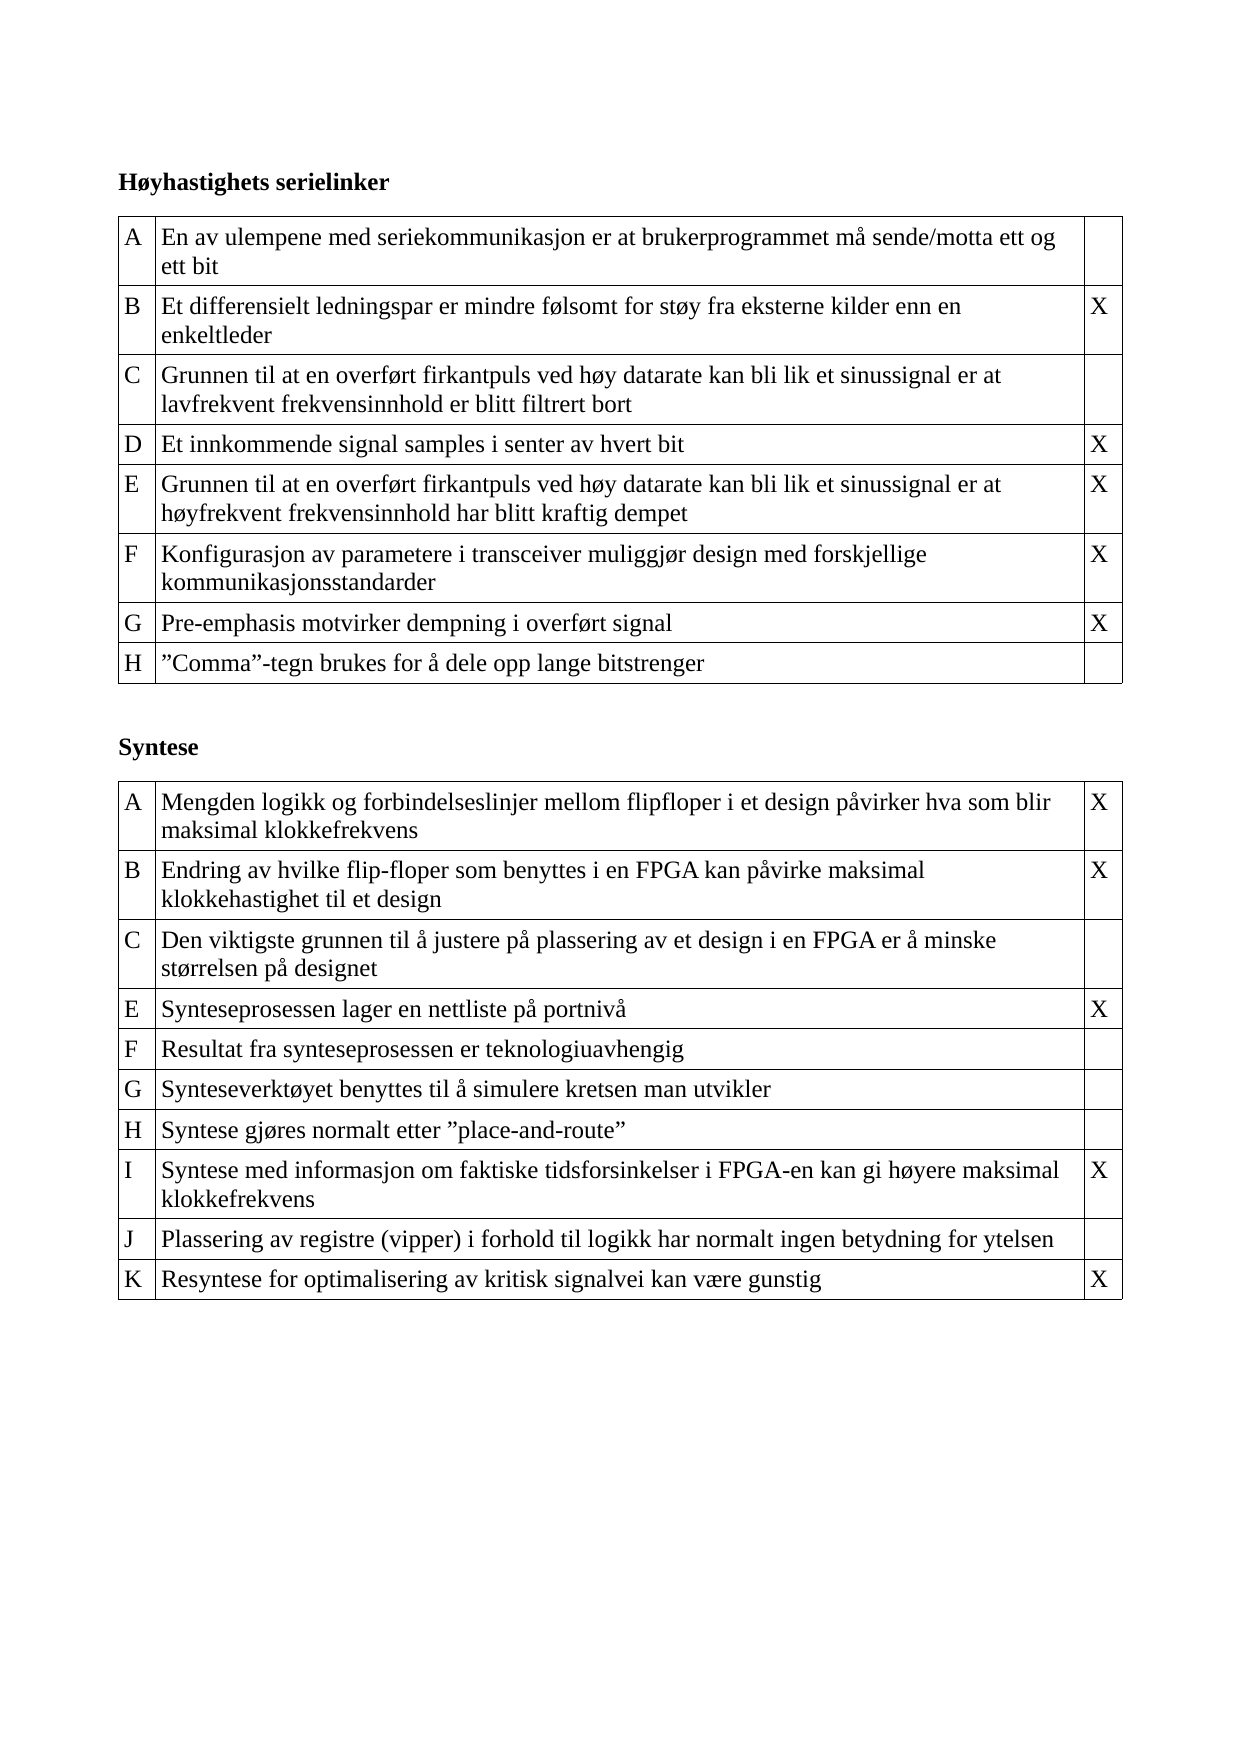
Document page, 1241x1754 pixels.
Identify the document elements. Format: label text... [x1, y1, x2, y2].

table_cell F [119, 1029, 155, 1068]
table_cell E [119, 989, 155, 1028]
table_cell X [1085, 1260, 1122, 1299]
table_cell H [119, 1110, 155, 1149]
table_header X [1085, 782, 1122, 850]
table_cell C [119, 920, 155, 988]
table_cell Resyntese for optimalisering av kritisk signalvei kan være gunstig [156, 1260, 1084, 1299]
table_cell Et differensielt ledningspar er mindre følsomt for støy fra eksterne kilder enn en enkeltleder [156, 286, 1084, 354]
table_cell X [1085, 286, 1122, 354]
text Syntese [118, 732, 1122, 760]
table_cell X [1085, 603, 1122, 642]
table_cell Et innkommende signal samples i senter av hvert bit [156, 425, 1084, 464]
table_cell Den viktigste grunnen til å justere på plassering av et design i en FPGA er å minske størrelsen på designet [156, 920, 1084, 988]
table_header En av ulempene med seriekommunikasjon er at brukerprogrammet må sende/motta ett og ett bit [156, 217, 1084, 285]
table_cell Synteseprosessen lager en nettliste på portnivå [156, 989, 1084, 1028]
table_cell Resultat fra synteseprosessen er teknologiuavhengig [156, 1029, 1084, 1068]
table_cell X [1085, 465, 1122, 533]
table_cell F [119, 534, 155, 602]
table_cell Pre-emphasis motvirker dempning i overført signal [156, 603, 1084, 642]
table_cell X [1085, 534, 1122, 602]
table_cell E [119, 465, 155, 533]
table_cell [1085, 1070, 1122, 1109]
table_cell B [119, 851, 155, 919]
table_cell [1085, 920, 1122, 988]
table_cell B [119, 286, 155, 354]
table_cell I [119, 1150, 155, 1218]
text Høyhastighets serielinker [118, 167, 1122, 196]
table_cell D [119, 425, 155, 464]
table_cell J [119, 1219, 155, 1258]
table_cell [1085, 1219, 1122, 1258]
table_cell G [119, 603, 155, 642]
table_cell X [1085, 989, 1122, 1028]
table_cell Plassering av registre (vipper) i forhold til logikk har normalt ingen betydning for ytelsen [156, 1219, 1084, 1258]
table_cell Synteseverktøyet benyttes til å simulere kretsen man utvikler [156, 1070, 1084, 1109]
table_header A [119, 782, 155, 850]
table_cell K [119, 1260, 155, 1299]
table_cell [1085, 1110, 1122, 1149]
table_cell Grunnen til at en overført firkantpuls ved høy datarate kan bli lik et sinussignal er at høyfrekvent frekvensinnhold har blitt kraftig dempet [156, 465, 1084, 533]
table_cell X [1085, 1150, 1122, 1218]
table_cell Syntese gjøres normalt etter ”place-and-route” [156, 1110, 1084, 1149]
table_cell X [1085, 425, 1122, 464]
table_header Mengden logikk og forbindelseslinjer mellom flipfloper i et design påvirker hva som blir maksimal klokkefrekvens [156, 782, 1084, 850]
table_header A [119, 217, 155, 285]
table_cell Endring av hvilke flip-floper som benyttes i en FPGA kan påvirke maksimal klokkehastighet til et design [156, 851, 1084, 919]
table_cell [1085, 643, 1122, 682]
table_cell ”Comma”-tegn brukes for å dele opp lange bitstrenger [156, 643, 1084, 682]
table_cell Konfigurasjon av parametere i transceiver muliggjør design med forskjellige kommunikasjonsstandarder [156, 534, 1084, 602]
table_header [1085, 217, 1122, 285]
table_cell X [1085, 851, 1122, 919]
table_cell G [119, 1070, 155, 1109]
table_cell [1085, 1029, 1122, 1068]
table_cell Syntese med informasjon om faktiske tidsforsinkelser i FPGA-en kan gi høyere maksimal klokkefrekvens [156, 1150, 1084, 1218]
table_cell H [119, 643, 155, 682]
table_cell [1085, 355, 1122, 423]
table_cell C [119, 355, 155, 423]
table_cell Grunnen til at en overført firkantpuls ved høy datarate kan bli lik et sinussignal er at lavfrekvent frekvensinnhold er blitt filtrert bort [156, 355, 1084, 423]
